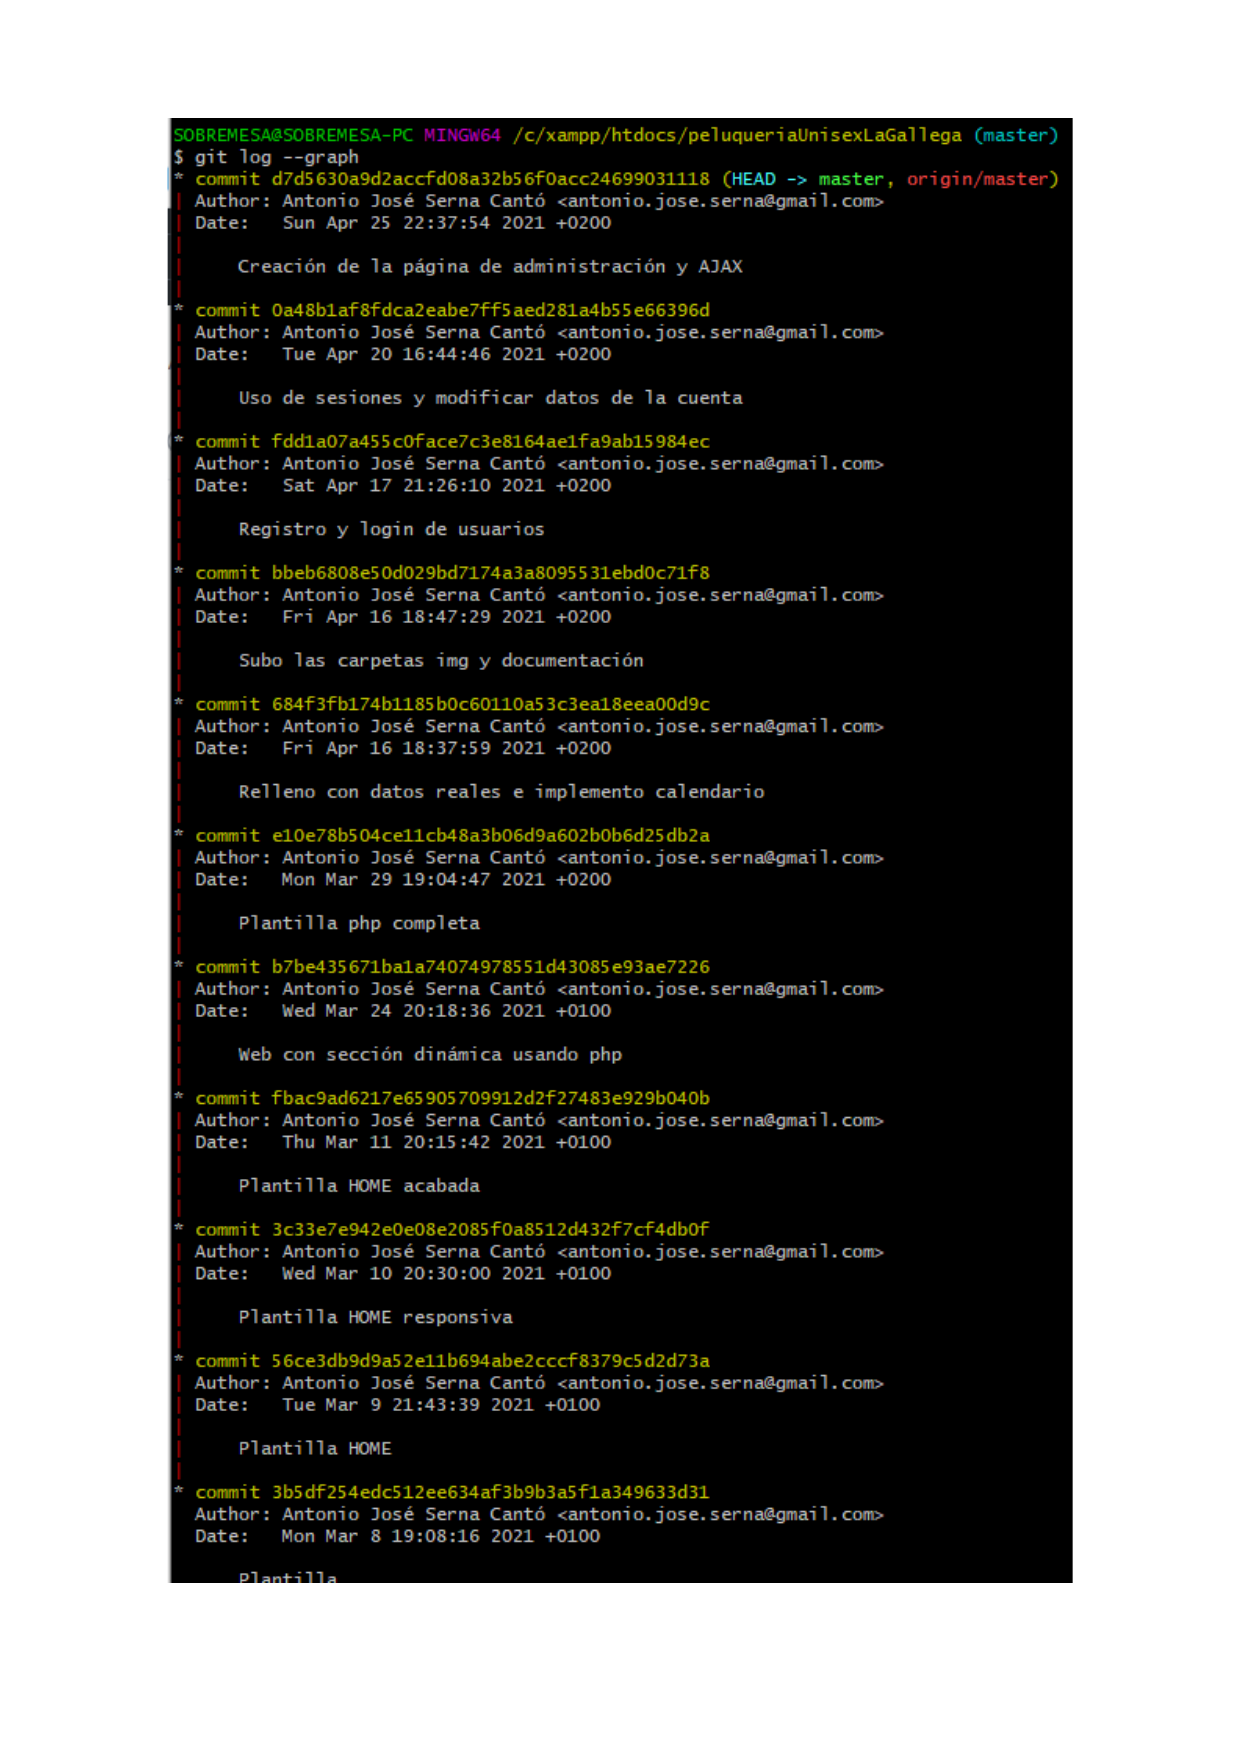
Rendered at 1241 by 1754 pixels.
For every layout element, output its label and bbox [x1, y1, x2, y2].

picture [167, 118, 1073, 1583]
